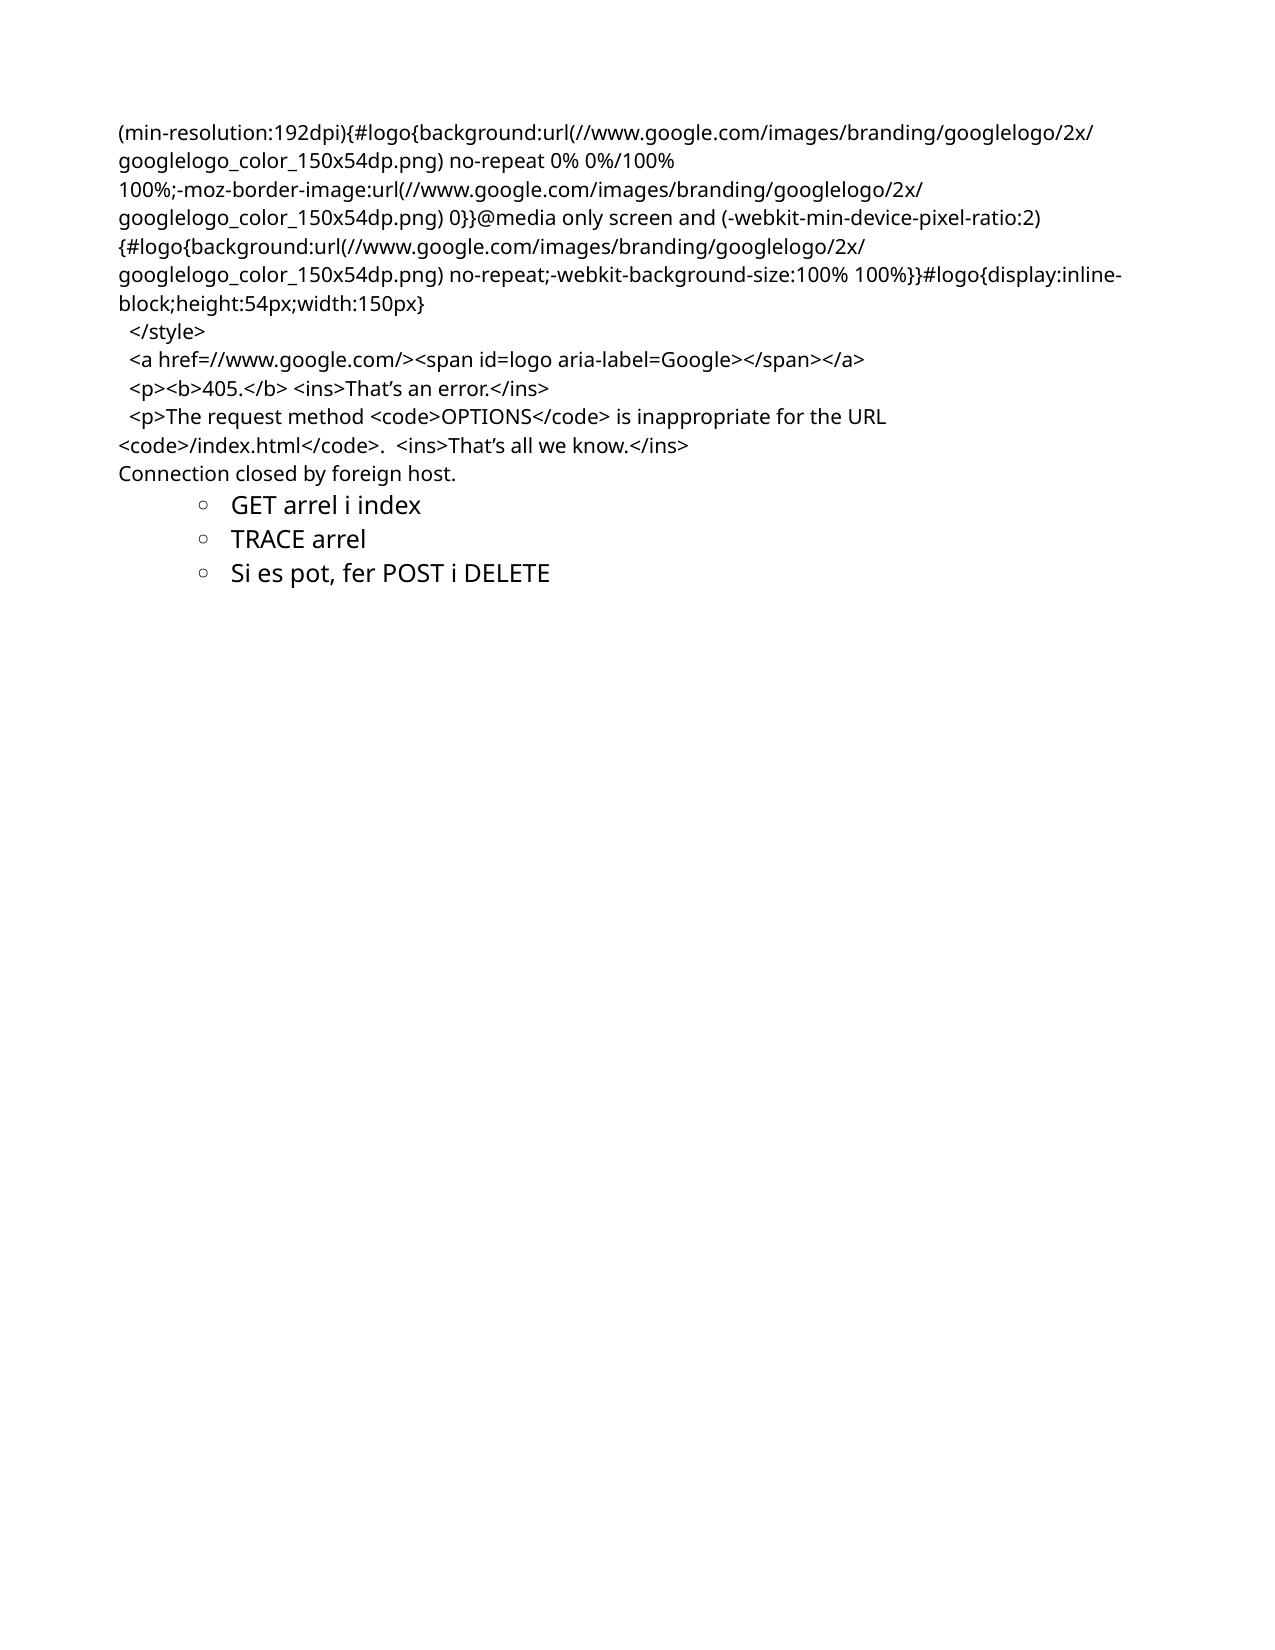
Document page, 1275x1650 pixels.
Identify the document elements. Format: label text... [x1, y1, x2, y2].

text <p><b>405.</b> <ins>That’s an error.</ins> [118, 374, 1157, 402]
text <a href=//www.google.com/><span id=logo aria-label=Google></span></a> [118, 346, 1157, 374]
text Connection closed by foreign host. [118, 459, 1157, 488]
list Si es pot, fer POST i DELETE [193, 556, 1157, 590]
list TRACE arrel [193, 522, 1157, 556]
list GET arrel i index [193, 488, 1157, 522]
text </style> [118, 317, 1157, 346]
text <p>The request method <code>OPTIONS</code> is inappropriate for the URL <code>/index.html</code>. <ins>That’s all we know.</ins> [118, 402, 1157, 459]
text (min-resolution:192dpi){#logo{background:url(//www.google.com/images/branding/googlelogo/2x/googlelogo_color_150x54dp.png) no-repeat 0% 0%/100% 100%;-moz-border-image:url(//www.google.com/images/branding/googlelogo/2x/googlelogo_color_150x54dp.png) 0}}@media only screen and (-webkit-min-device-pixel-ratio:2){#logo{background:url(//www.google.com/images/branding/googlelogo/2x/googlelogo_color_150x54dp.png) no-repeat;-webkit-background-size:100% 100%}}#logo{display:inline-block;height:54px;width:150px} [118, 118, 1157, 317]
